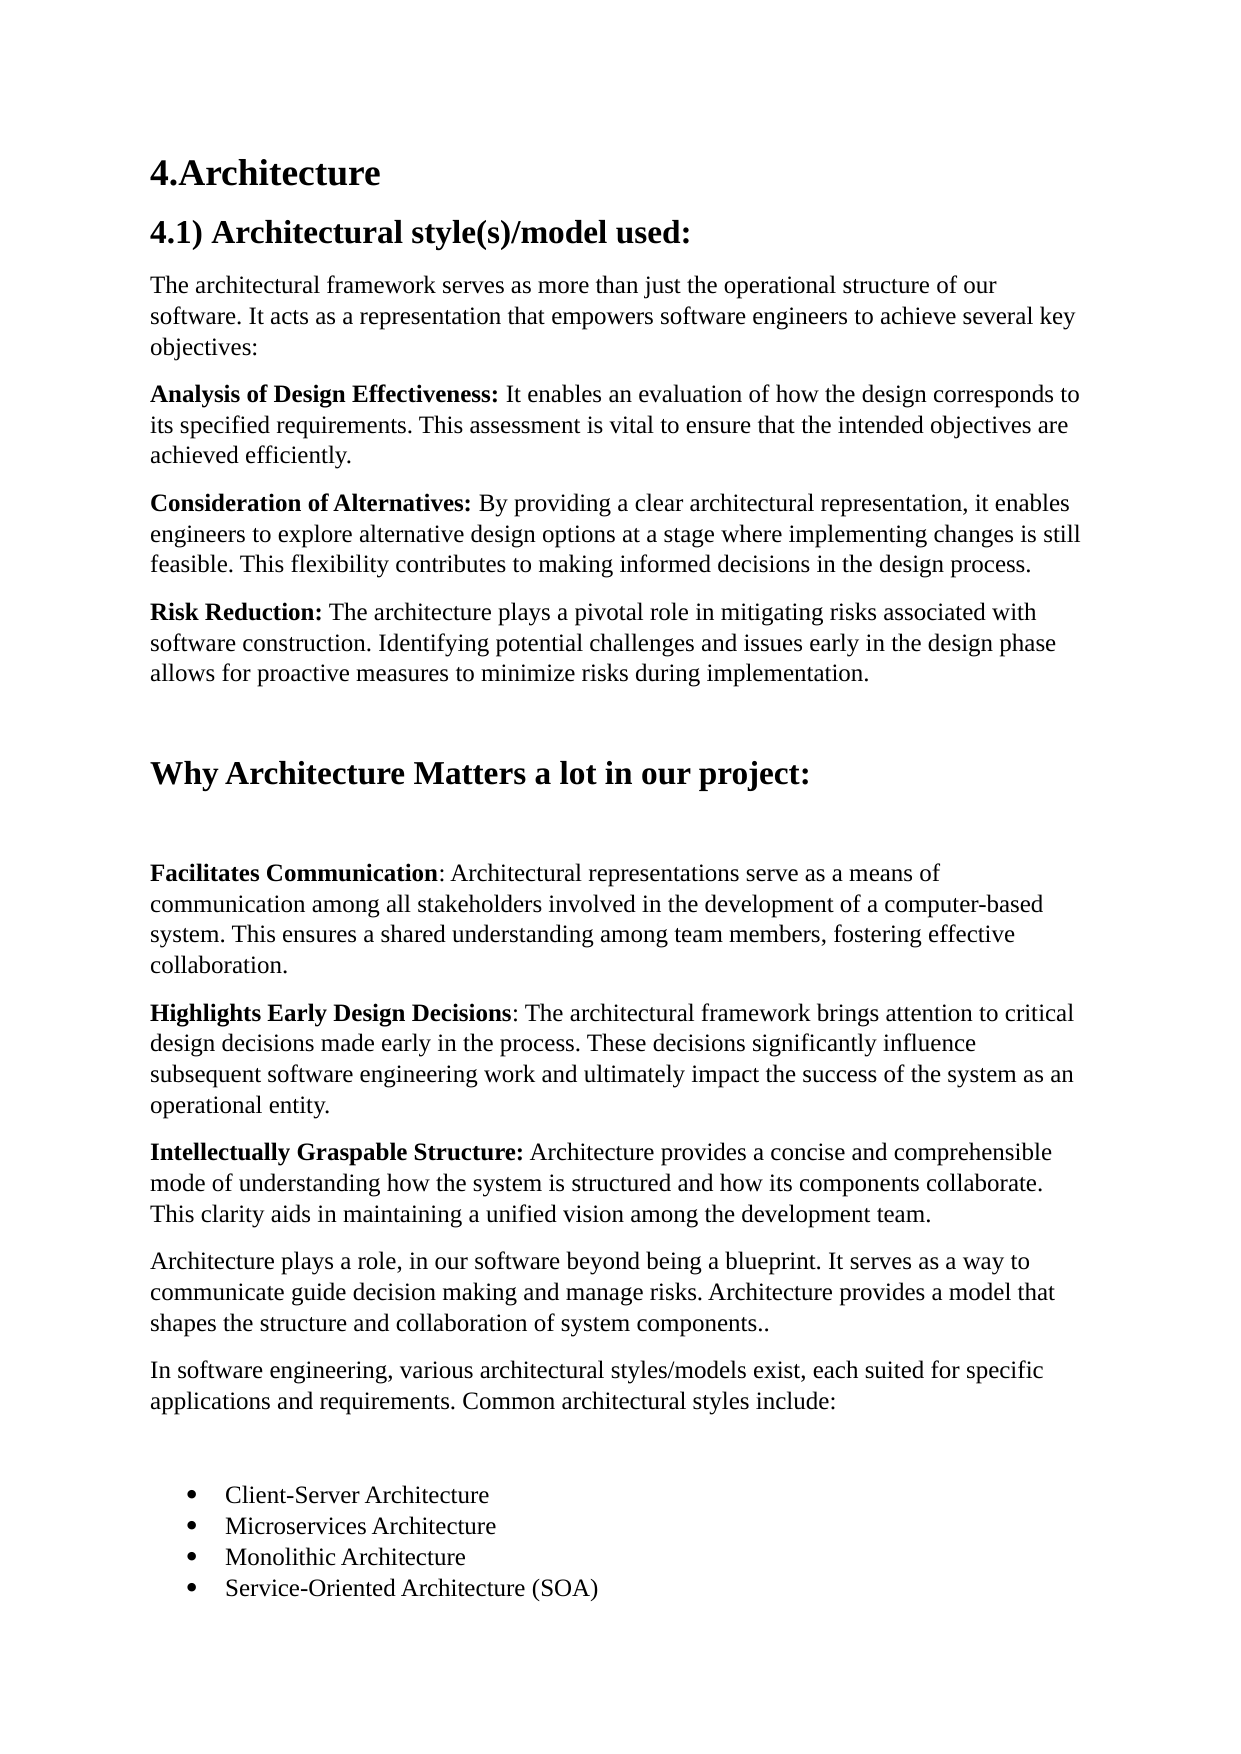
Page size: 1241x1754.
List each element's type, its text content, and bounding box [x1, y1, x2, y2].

text Highlights Early Design Decisions: The architectural framework brings attention to critical design decisions made early in the process. These decisions significantly influence subsequent software engineering work and ultimately impact the success of the system as an operational entity. [150, 998, 1090, 1119]
text 4.Architecture [150, 150, 1090, 193]
list Client-Server Architecture [187, 1481, 1090, 1509]
list Service-Oriented Architecture (SOA) [187, 1573, 1090, 1601]
text Why Architecture Matters a lot in our project: [150, 753, 1090, 791]
list Monolithic Architecture [187, 1542, 1090, 1571]
text In software engineering, various architectural styles/models exist, each suited for specific applications and requirements. Common architectural styles include: [150, 1355, 1090, 1414]
text Analysis of Design Effectiveness: It enables an evaluation of how the design corresponds to its specified requirements. This assessment is vital to ensure that the intended objectives are achieved efficiently. [150, 379, 1090, 469]
text 4.1) Architectural style(s)/model used: [150, 213, 1090, 251]
text Intellectually Graspable Structure: Architecture provides a concise and comprehensible mode of understanding how the system is structured and how its components collaborate. This clarity aids in maintaining a unified vision among the development team. [150, 1137, 1090, 1227]
list Microservices Architecture [187, 1511, 1090, 1540]
text The architectural framework serves as more than just the operational structure of our software. It acts as a representation that empowers software engineers to achieve several key objectives: [150, 270, 1090, 361]
text Risk Reduction: The architecture plays a pivotal role in mitigating risks associated with software construction. Identifying potential challenges and issues early in the design phase allows for proactive measures to minimize risks during implementation. [150, 597, 1090, 687]
text Consideration of Alternatives: By providing a clear architectural representation, it enables engineers to explore alternative design options at a stage where implementing changes is still feasible. This flexibility contributes to making informed decisions in the design process. [150, 488, 1090, 578]
text Architecture plays a role, in our software beyond being a blueprint. It serves as a way to communicate guide decision making and manage risks. Architecture provides a model that shapes the structure and collaboration of system components.. [150, 1246, 1090, 1336]
text Facilitates Communication: Architectural representations serve as a means of communication among all stakeholders involved in the development of a computer-based system. This ensures a shared understanding among team members, fostering effective collaboration. [150, 858, 1090, 979]
